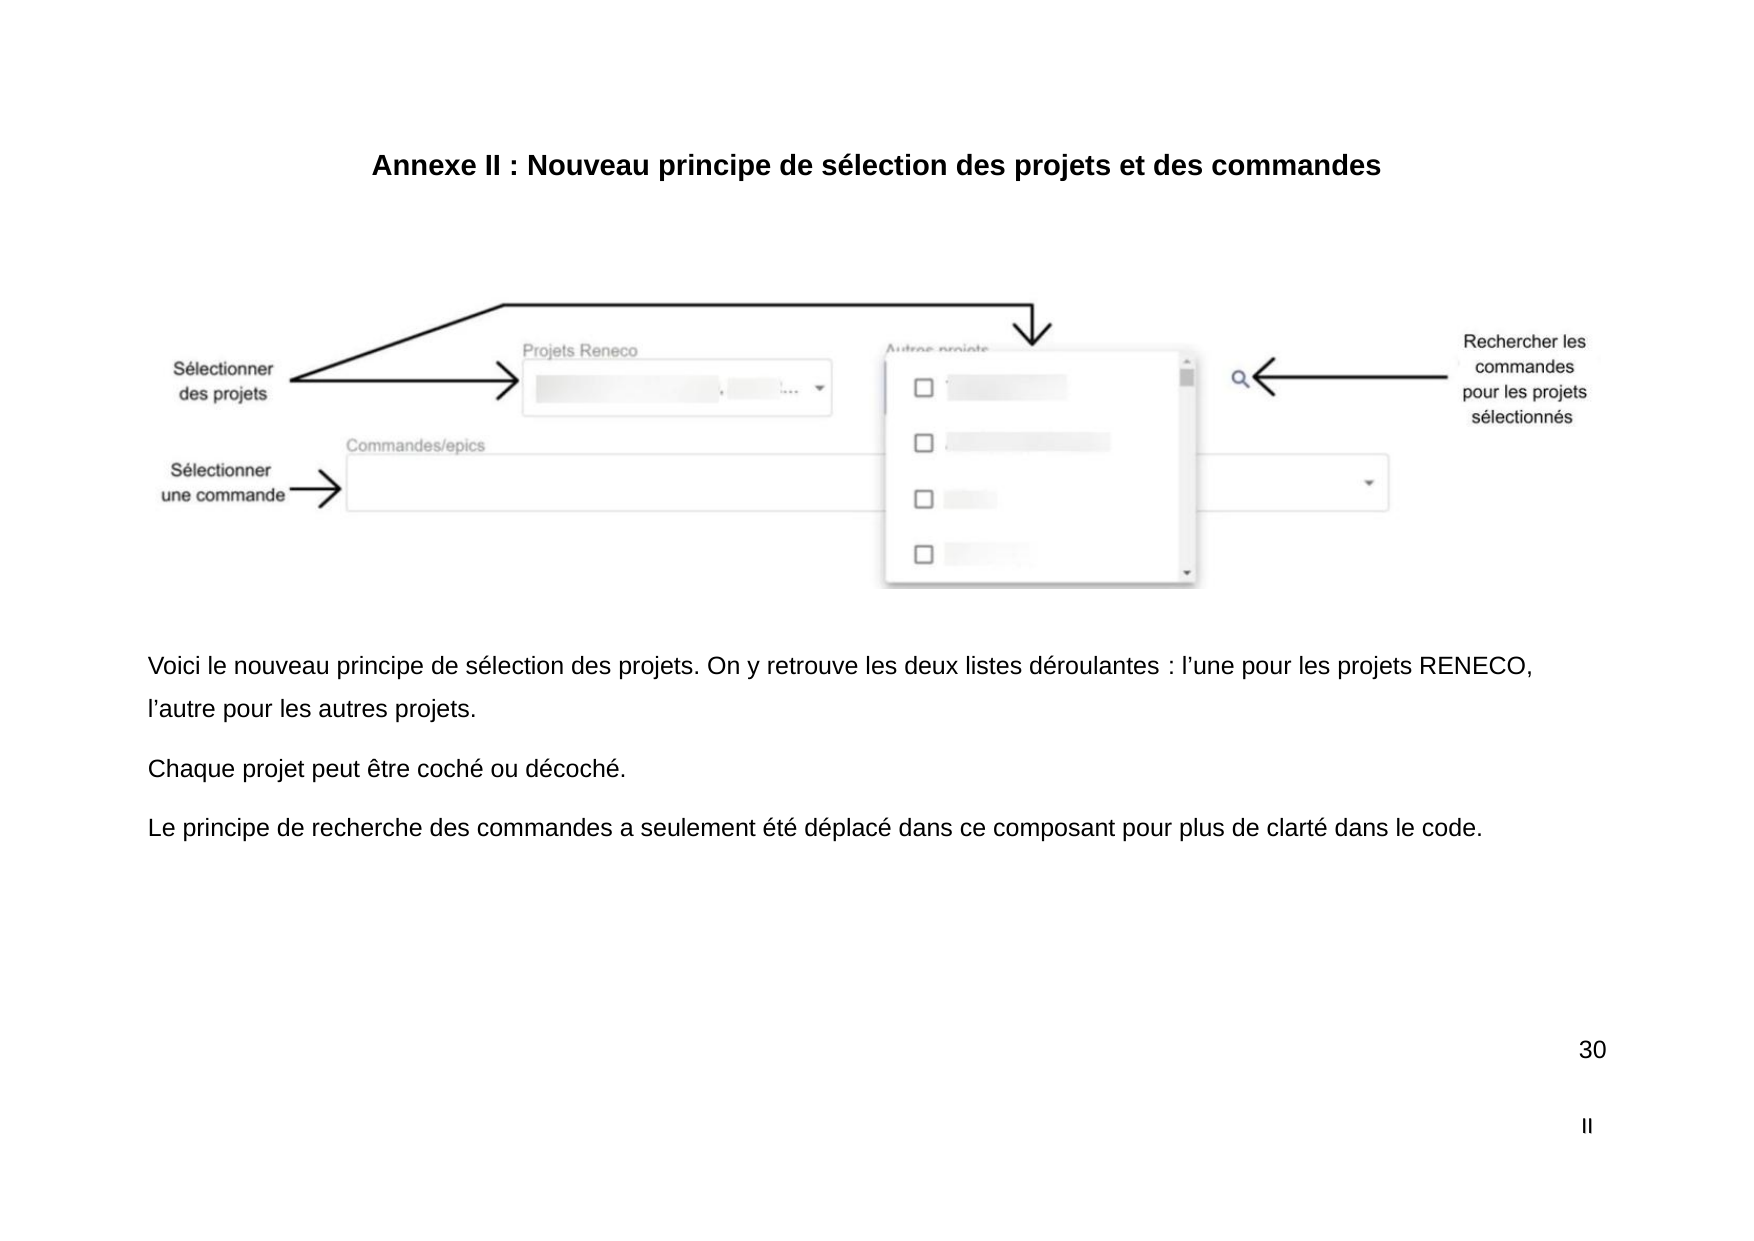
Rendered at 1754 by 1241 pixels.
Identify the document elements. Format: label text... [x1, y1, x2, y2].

text Annexe II : Nouveau principe de sélection des projets et des commandes [148, 148, 1606, 181]
text Le principe de recherche des commandes a seulement été déplacé dans ce composant pour plus de clarté dans le code. [148, 813, 1606, 842]
text Chaque projet peut être coché ou décoché. [148, 753, 1606, 782]
text Voici le nouveau principe de sélection des projets. On y retrouve les deux listes déroulantes : l’une pour les projets RENECO, l’autre pour les autres projets. [148, 651, 1606, 722]
